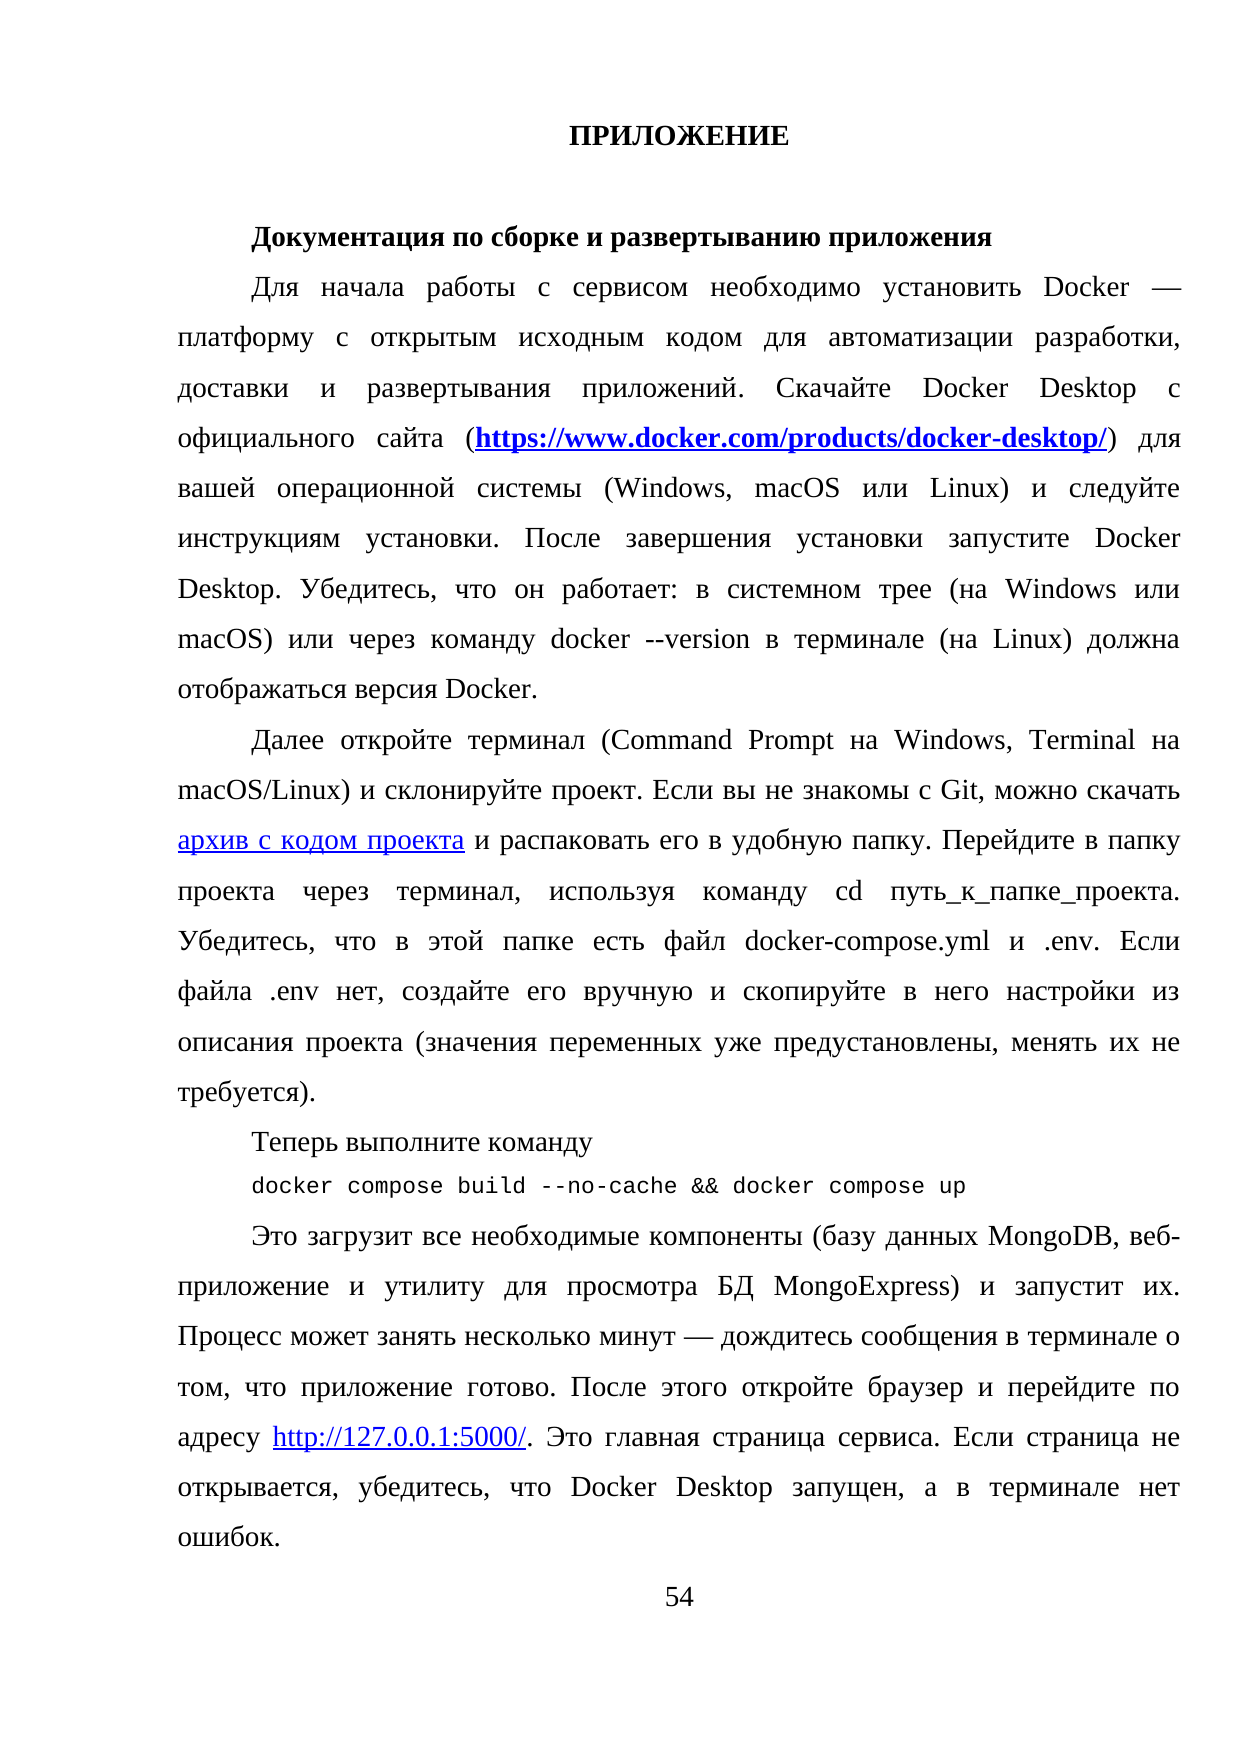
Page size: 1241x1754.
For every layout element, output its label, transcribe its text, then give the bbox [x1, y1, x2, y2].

subtitle docker compose build --no-cache && docker compose up [177, 1175, 1181, 1201]
text приложение [177, 118, 1181, 152]
subtitle Документация по сборке и развертыванию приложения [177, 219, 1181, 252]
subtitle Теперь выполните команду [177, 1124, 1181, 1158]
subtitle Для начала работы с сервисом необходимо установить Docker — платформу с открытым исходным кодом для автоматизации разработки, доставки и развертывания приложений. Скачайте Docker Desktop с официального сайта (https://www.docker.com/products/docker-desktop/) для вашей операционной системы (Windows, macOS или Linux) и следуйте инструкциям установки. После завершения установки запустите Docker Desktop. Убедитесь, что он работает: в системном трее (на Windows или macOS) или через команду docker --version в терминале (на Linux) должна отображаться версия Docker. [177, 269, 1181, 705]
subtitle Далее откройте терминал (Command Prompt на Windows, Terminal на macOS/Linux) и склонируйте проект. Если вы не знакомы с Git, можно скачать архив с кодом проекта и распаковать его в удобную папку. Перейдите в папку проекта через терминал, используя команду cd путь_к_папке_проекта. Убедитесь, что в этой папке есть файл docker-compose.yml и .env. Если файла .env нет, создайте его вручную и скопируйте в него настройки из описания проекта (значения переменных уже предустановлены, менять их не требуется). [177, 722, 1181, 1108]
subtitle Это загрузит все необходимые компоненты (базу данных MongoDB, веб-приложение и утилиту для просмотра БД MongoExpress) и запустит их. Процесс может занять несколько минут — дождитесь сообщения в терминале о том, что приложение готово. После этого откройте браузер и перейдите по адресу http://127.0.0.1:5000/. Это главная страница сервиса. Если страница не открывается, убедитесь, что Docker Desktop запущен, а в терминале нет ошибок. [177, 1218, 1181, 1553]
